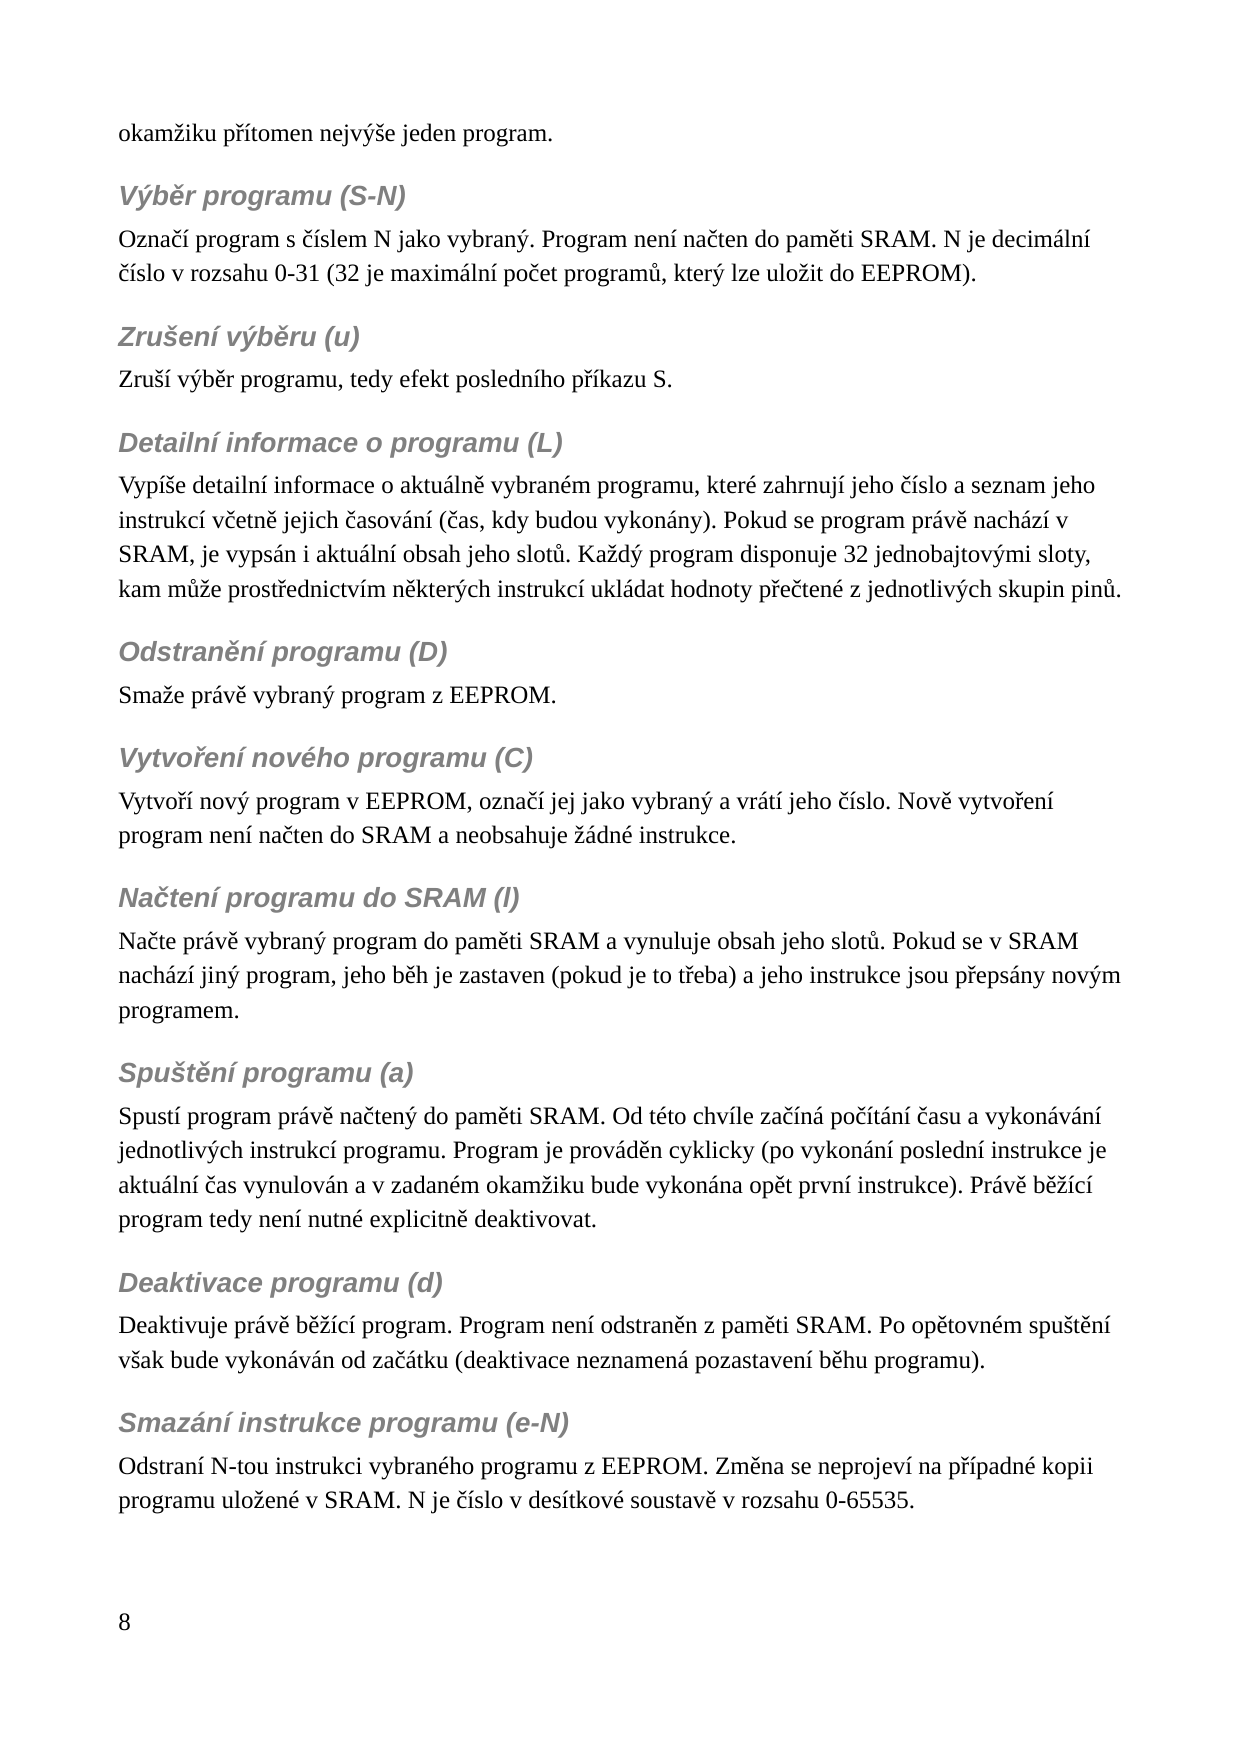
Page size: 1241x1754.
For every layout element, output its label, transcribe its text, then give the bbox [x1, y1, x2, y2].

text Označí program s číslem N jako vybraný. Program není načten do paměti SRAM. N je decimální číslo v rozsahu 0-31 (32 je maximální počet programů, který lze uložit do EEPROM). [118, 224, 1122, 287]
subtitle Zrušení výběru (u) [118, 320, 1122, 352]
text Vypíše detailní informace o aktuálně vybraném programu, které zahrnují jeho číslo a seznam jeho instrukcí včetně jejich časování (čas, kdy budou vykonány). Pokud se program právě nachází v SRAM, je vypsán i aktuální obsah jeho slotů. Každý program disponuje 32 jednobajtovými sloty, kam může prostřednictvím některých instrukcí ukládat hodnoty přečtené z jednotlivých skupin pinů. [118, 470, 1122, 603]
text Odstraní N-tou instrukci vybraného programu z EEPROM. Změna se neprojeví na případné kopii programu uložené v SRAM. N je číslo v desítkové soustavě v rozsahu 0-65535. [118, 1451, 1122, 1514]
text Zruší výběr programu, tedy efekt posledního příkazu S. [118, 364, 1122, 393]
subtitle Vytvoření nového programu (C) [118, 741, 1122, 773]
subtitle Spuštění programu (a) [118, 1057, 1122, 1088]
text Spustí program právě načtený do paměti SRAM. Od této chvíle začíná počítání času a vykonávání jednotlivých instrukcí programu. Program je prováděn cyklicky (po vykonání poslední instrukce je aktuální čas vynulován a v zadaném okamžiku bude vykonána opět první instrukce). Právě běžící program tedy není nutné explicitně deaktivovat. [118, 1101, 1122, 1233]
text Smaže právě vybraný program z EEPROM. [118, 680, 1122, 708]
subtitle Detailní informace o programu (L) [118, 426, 1122, 458]
text Načte právě vybraný program do paměti SRAM a vynuluje obsah jeho slotů. Pokud se v SRAM nachází jiný program, jeho běh je zastaven (pokud je to třeba) a jeho instrukce jsou přepsány novým programem. [118, 926, 1122, 1024]
subtitle Výběr programu (S-N) [118, 180, 1122, 212]
subtitle Smazání instrukce programu (e-N) [118, 1406, 1122, 1438]
subtitle Odstranění programu (D) [118, 635, 1122, 667]
text Deaktivuje právě běžící program. Program není odstraněn z paměti SRAM. Po opětovném spuštění však bude vykonáván od začátku (deaktivace neznamená pozastavení běhu programu). [118, 1310, 1122, 1374]
text okamžiku přítomen nejvýše jeden program. [118, 118, 1122, 147]
subtitle Načtení programu do SRAM (l) [118, 882, 1122, 914]
subtitle Deaktivace programu (d) [118, 1266, 1122, 1298]
text Vytvoří nový program v EEPROM, označí jej jako vybraný a vrátí jeho číslo. Nově vytvoření program není načten do SRAM a neobsahuje žádné instrukce. [118, 786, 1122, 849]
